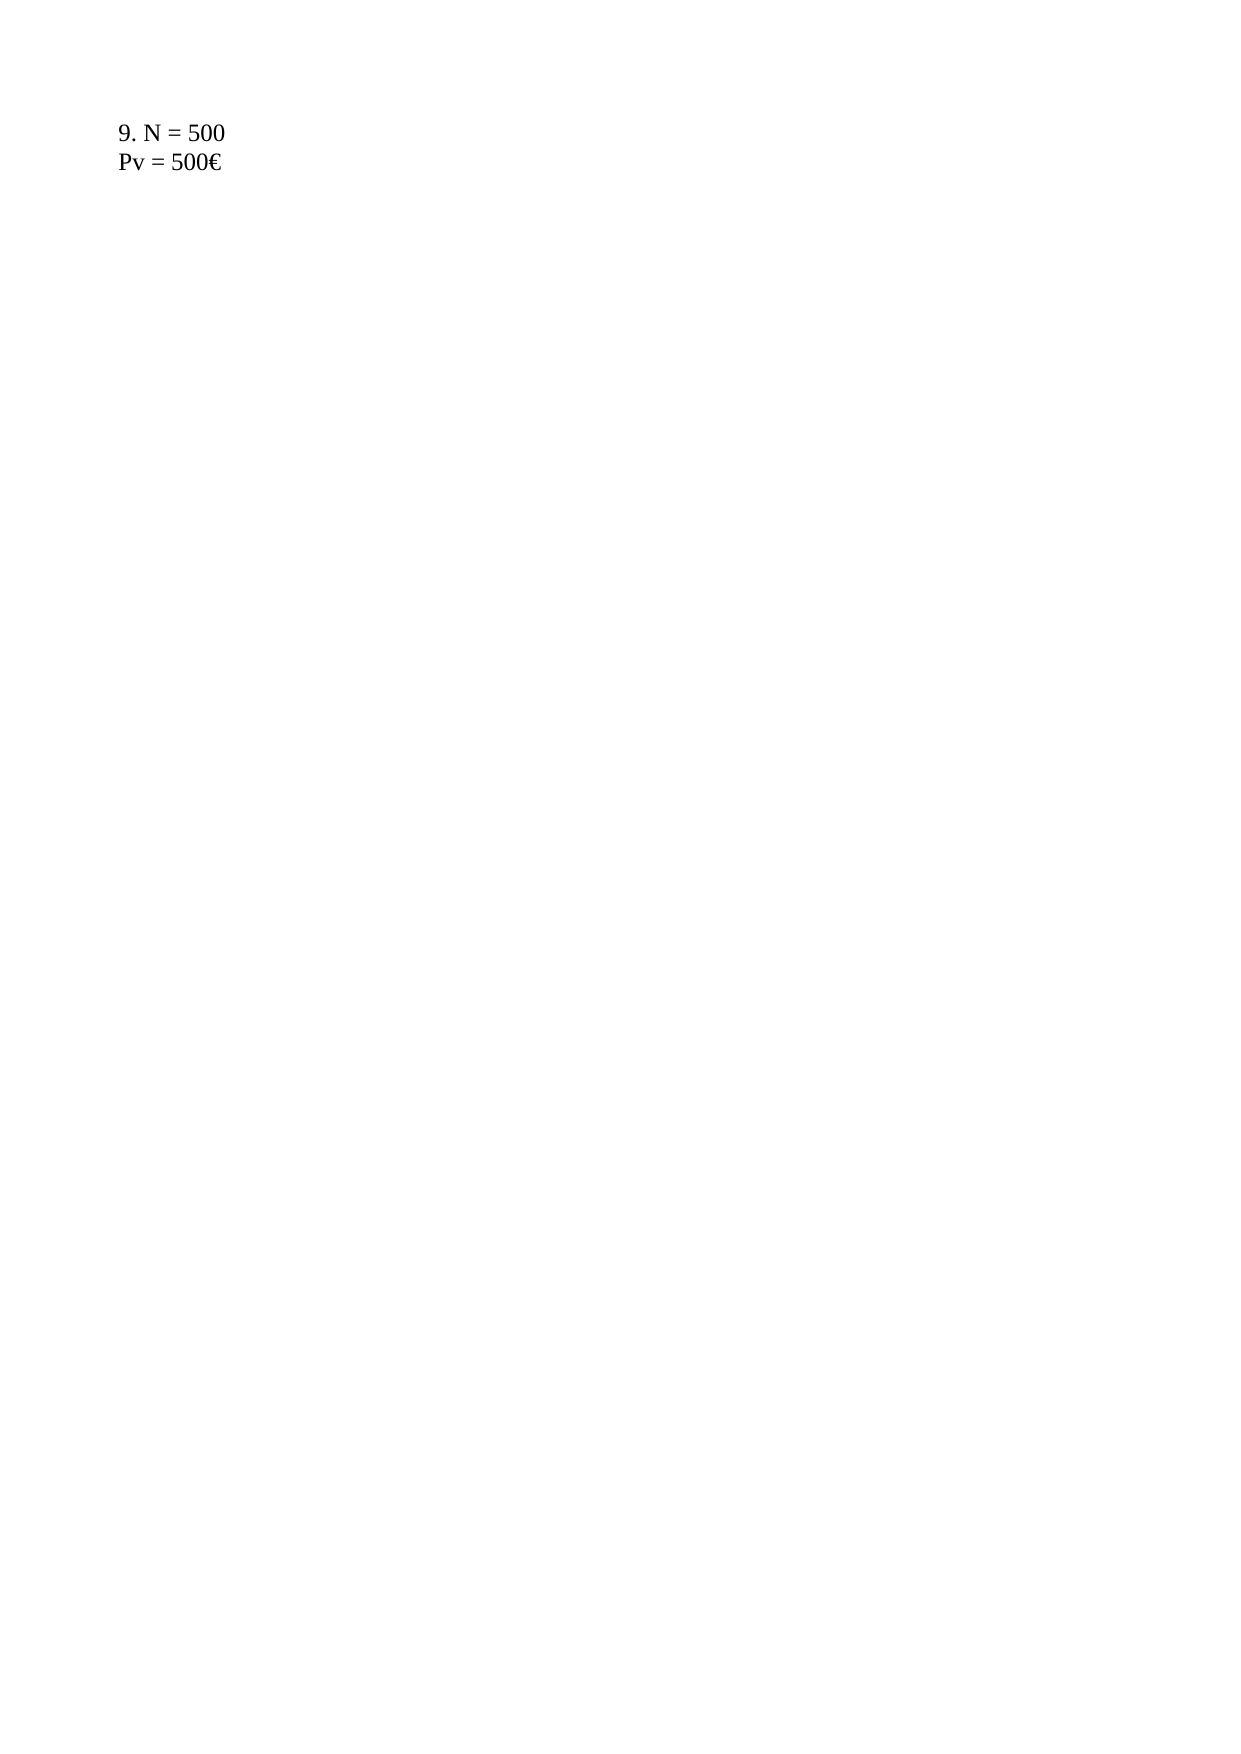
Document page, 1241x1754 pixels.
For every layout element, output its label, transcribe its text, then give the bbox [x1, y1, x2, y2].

text 9. N = 500 [118, 118, 1122, 147]
text Pv = 500€ [118, 147, 1122, 176]
